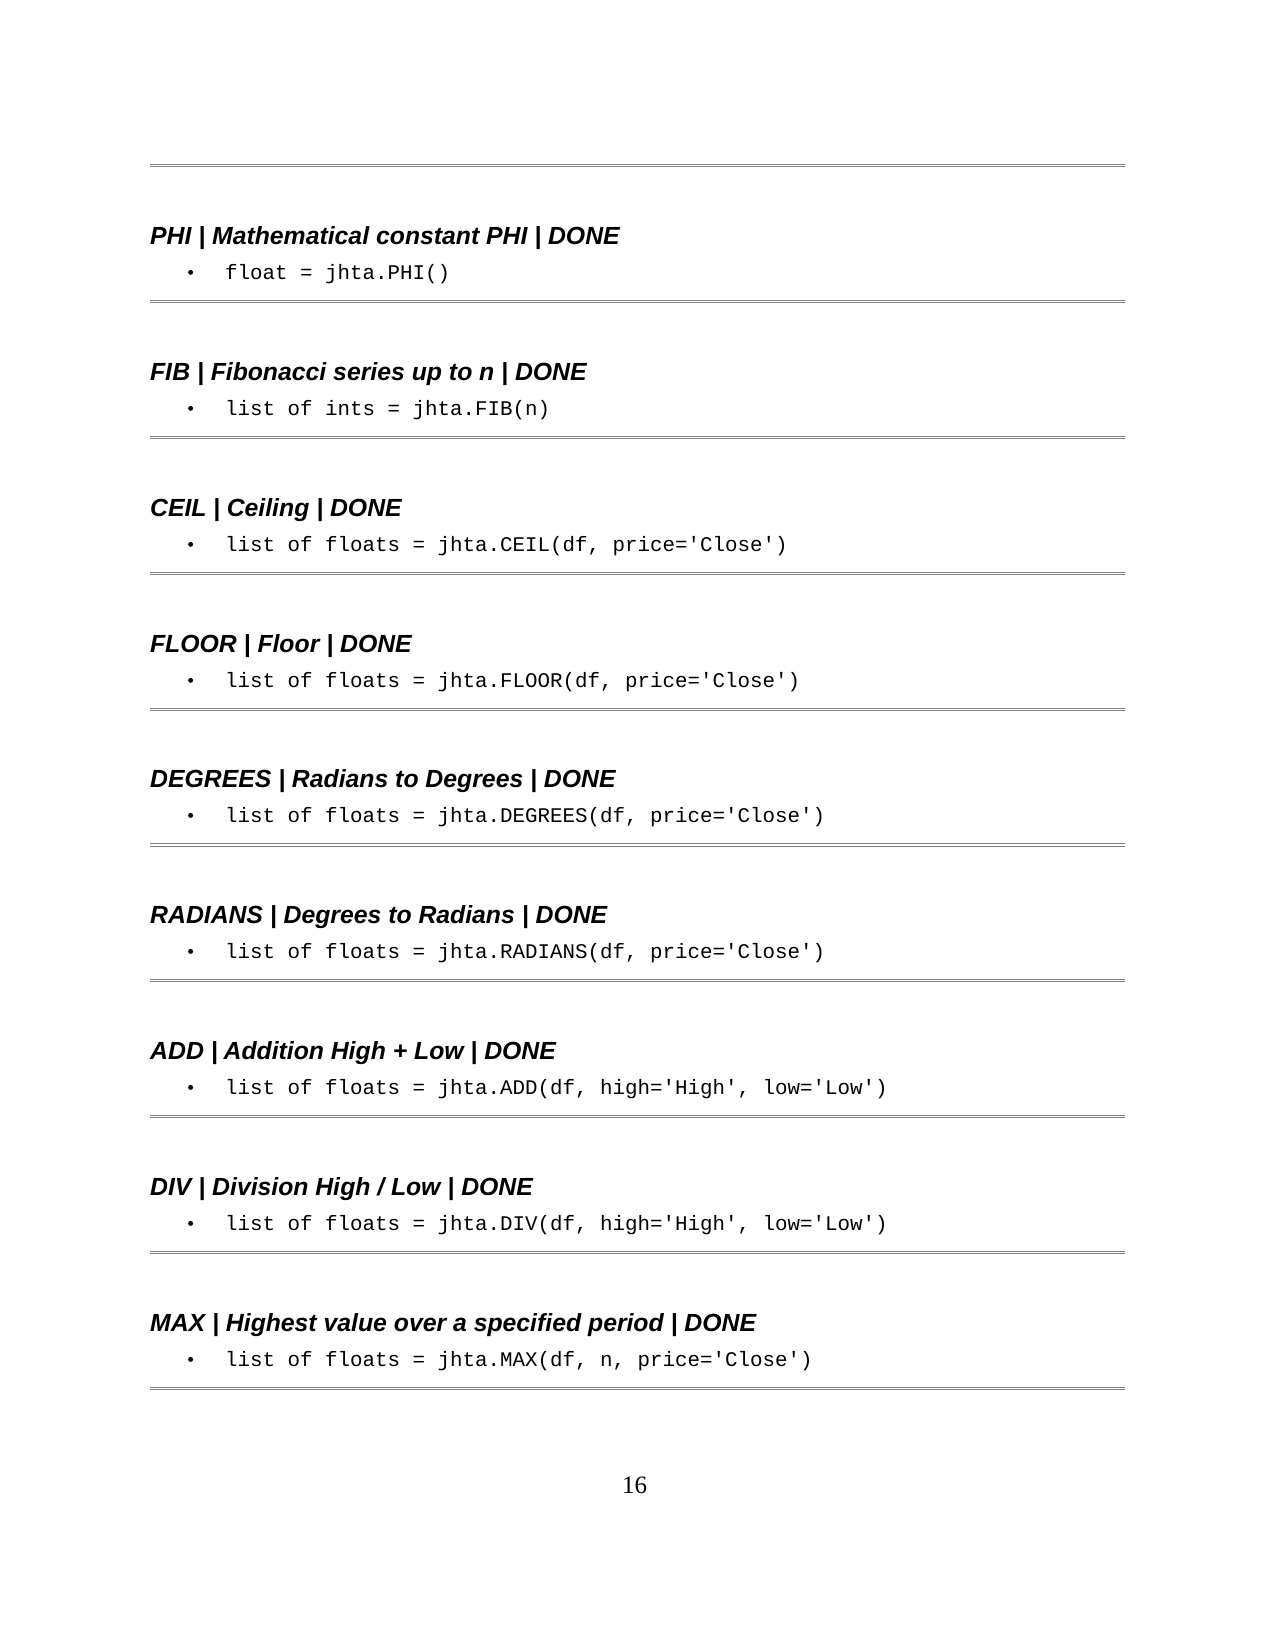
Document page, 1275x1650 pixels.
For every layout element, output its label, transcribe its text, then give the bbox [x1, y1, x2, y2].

subtitle FLOOR | Floor | DONE [150, 629, 1125, 657]
list float = jhta.PHI() [187, 262, 1125, 286]
list list of floats = jhta.RADIANS(df, price='Close') [187, 941, 1125, 965]
subtitle CEIL | Ceiling | DONE [150, 493, 1125, 521]
subtitle DEGREES | Radians to Degrees | DONE [150, 764, 1125, 793]
subtitle FIB | Fibonacci series up to n | DONE [150, 357, 1125, 386]
list list of floats = jhta.DIV(df, high='High', low='Low') [187, 1213, 1125, 1237]
list list of floats = jhta.CEIL(df, price='Close') [187, 534, 1125, 557]
subtitle ADD | Addition High + Low | DONE [150, 1036, 1125, 1065]
list list of floats = jhta.FLOOR(df, price='Close') [187, 670, 1125, 693]
subtitle RADIANS | Degrees to Radians | DONE [150, 900, 1125, 929]
list list of floats = jhta.ADD(df, high='High', low='Low') [187, 1077, 1125, 1101]
list list of floats = jhta.DEGREES(df, price='Close') [187, 806, 1125, 829]
subtitle DIV | Division High / Low | DONE [150, 1172, 1125, 1201]
list list of floats = jhta.MAX(df, n, price='Close') [187, 1349, 1125, 1372]
subtitle MAX | Highest value over a specified period | DONE [150, 1308, 1125, 1336]
list list of ints = jhta.FIB(n) [187, 398, 1125, 422]
subtitle PHI | Mathematical constant PHI | DONE [150, 221, 1125, 250]
